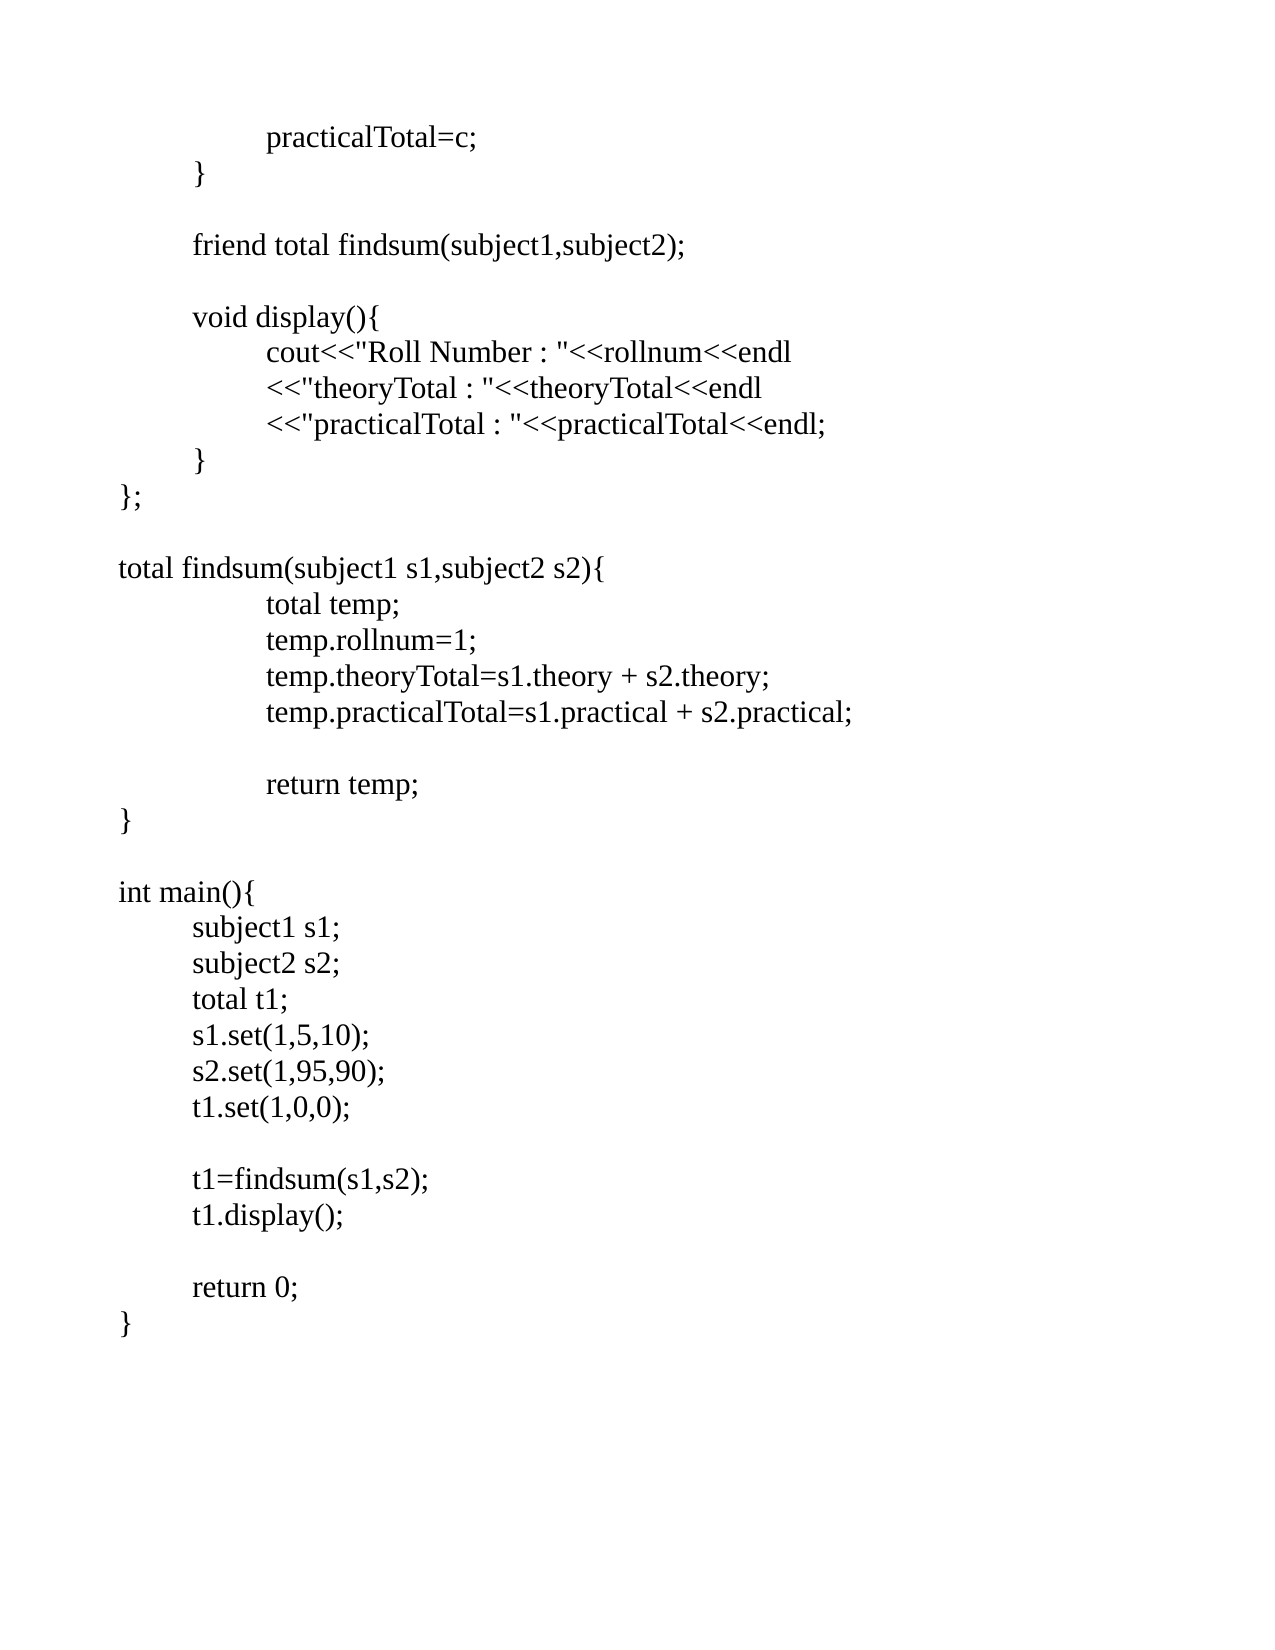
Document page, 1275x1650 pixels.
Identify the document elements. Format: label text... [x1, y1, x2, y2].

text friend total findsum(subject1,subject2); [118, 226, 1157, 262]
text return temp; [118, 765, 1157, 801]
text temp.rollnum=1; [118, 621, 1157, 657]
text s1.set(1,5,10); [118, 1017, 1157, 1052]
text practicalTotal=c; [118, 118, 1157, 154]
text total temp; [118, 585, 1157, 621]
text } [118, 154, 1157, 190]
text subject2 s2; [118, 945, 1157, 981]
text total t1; [118, 981, 1157, 1017]
text <<"theoryTotal : "<<theoryTotal<<endl [118, 370, 1157, 406]
text total findsum(subject1 s1,subject2 s2){ [118, 549, 1157, 585]
text cout<<"Roll Number : "<<rollnum<<endl [118, 334, 1157, 370]
text int main(){ [118, 873, 1157, 909]
text } [118, 442, 1157, 477]
text <<"practicalTotal : "<<practicalTotal<<endl; [118, 406, 1157, 442]
text } [118, 801, 1157, 837]
text t1.set(1,0,0); [118, 1088, 1157, 1124]
text void display(){ [118, 298, 1157, 334]
text subject1 s1; [118, 909, 1157, 945]
text temp.theoryTotal=s1.theory + s2.theory; [118, 657, 1157, 693]
text }; [118, 477, 1157, 513]
text } [118, 1304, 1157, 1340]
text return 0; [118, 1268, 1157, 1304]
text s2.set(1,95,90); [118, 1052, 1157, 1088]
text t1.display(); [118, 1196, 1157, 1232]
text temp.practicalTotal=s1.practical + s2.practical; [118, 693, 1157, 729]
text t1=findsum(s1,s2); [118, 1160, 1157, 1196]
